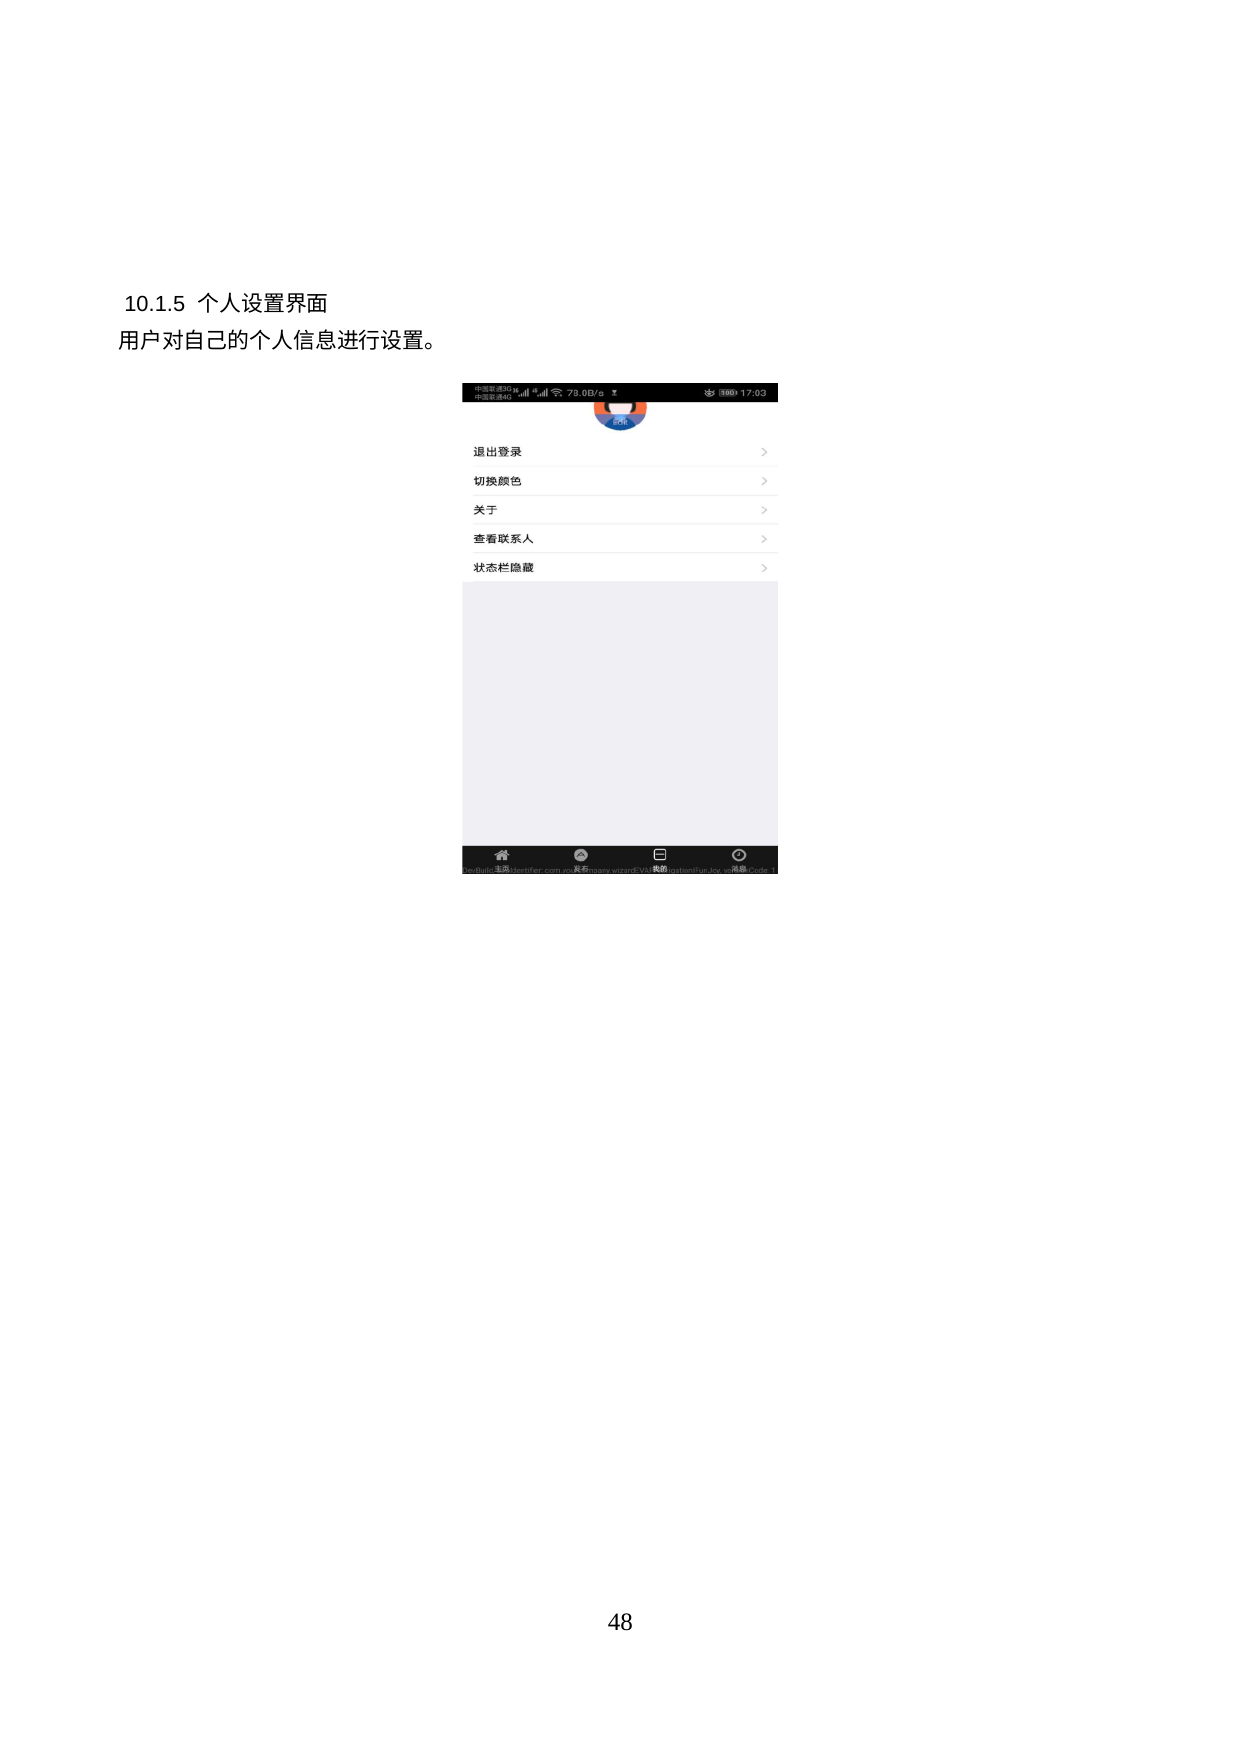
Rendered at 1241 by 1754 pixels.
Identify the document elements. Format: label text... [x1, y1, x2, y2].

picture [462, 383, 778, 874]
text 用户对自己的个人信息进行设置。 [118, 323, 1122, 355]
subtitle 个人设置界面 [118, 286, 1122, 317]
